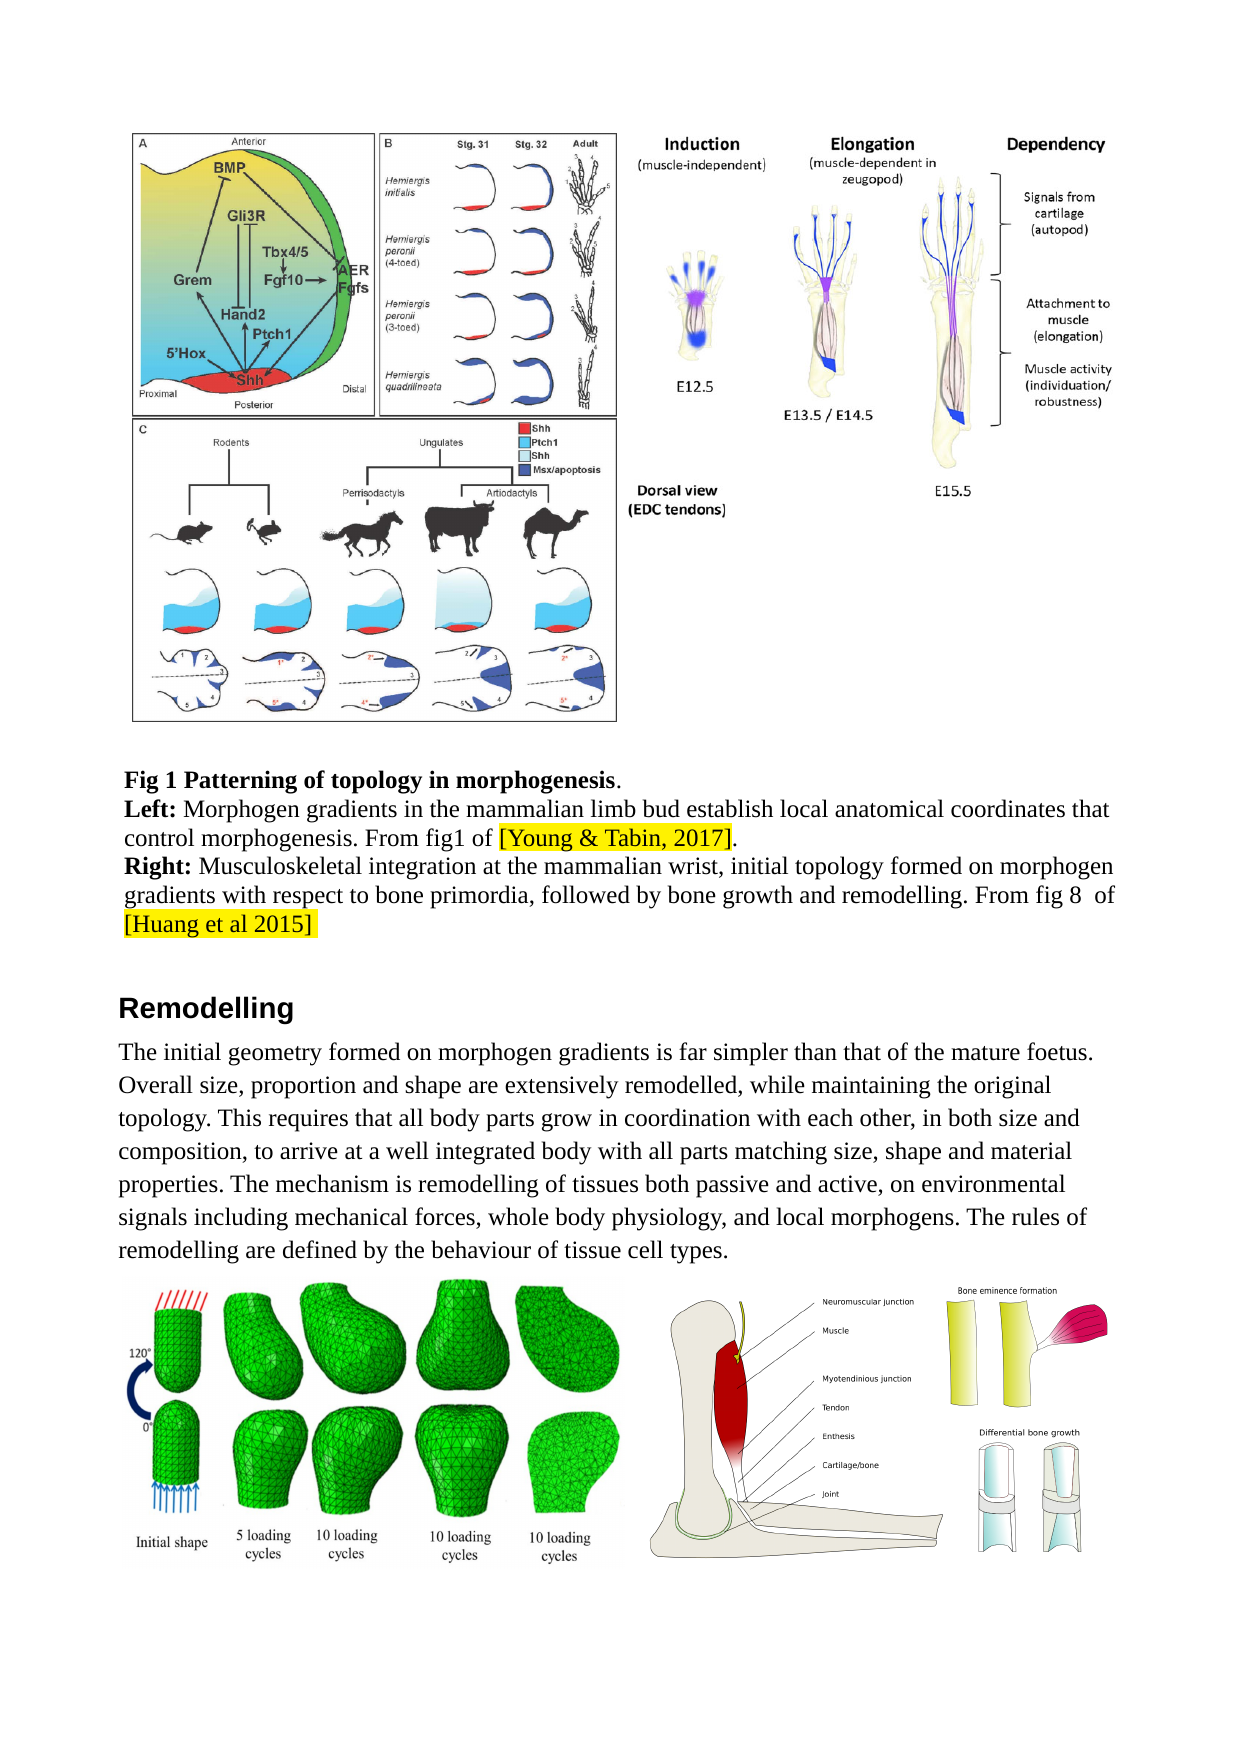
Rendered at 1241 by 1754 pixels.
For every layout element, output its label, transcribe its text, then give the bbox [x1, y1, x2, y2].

picture [625, 132, 1115, 521]
picture [122, 1276, 625, 1569]
picture [128, 130, 620, 725]
table_cell Fig 1 Patterning of topology in morphogenesis. Left: Morphogen gradients in the mammalian limb bud establish local anatomical coordinates that control morphogenesis. From fig1 of [Young & Tabin, 2017]. Right: Musculoskeletal integration at the mammalian wrist, initial topology formed on morphogen gradients with respect to bone primordia, followed by bone growth and remodelling. From fig 8 of [Huang et al 2015] [118, 759, 1122, 943]
picture [636, 1274, 1121, 1570]
table_header [620, 118, 1122, 759]
text The initial geometry formed on morphogen gradients is far simpler than that of the mature foetus. Overall size, proportion and shape are extensively remodelled, while maintaining the original topology. This requires that all body parts grow in coordination with each other, in both size and composition, to arrive at a well integrated body with all parts matching size, shape and material properties. The mechanism is remodelling of tissues both passive and active, on environmental signals including mechanical forces, whole body physiology, and local morphogens. The rules of remodelling are defined by the behaviour of tissue cell types. [118, 1037, 1122, 1264]
table_header [118, 1268, 632, 1603]
table_header [632, 1268, 1122, 1603]
table_header [118, 118, 620, 759]
subtitle Remodelling [118, 991, 1122, 1025]
